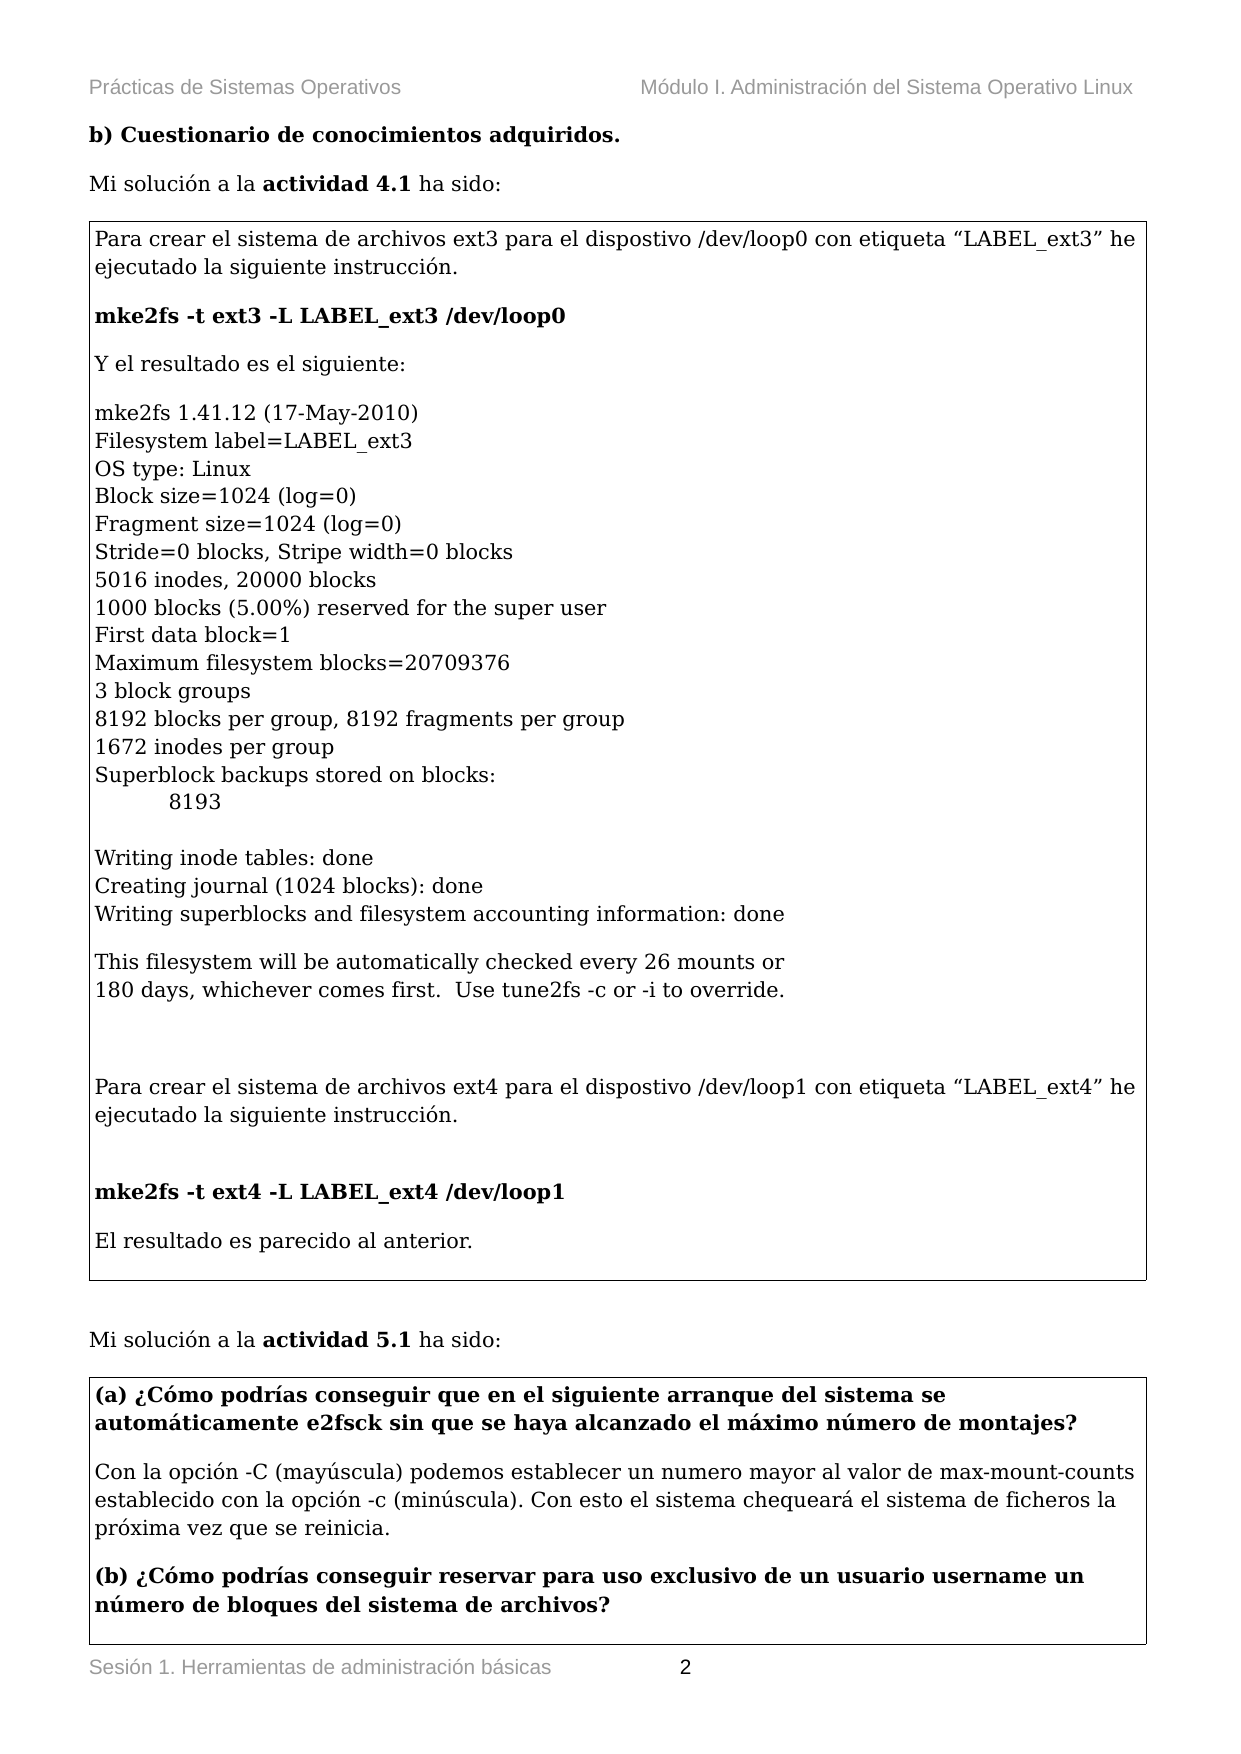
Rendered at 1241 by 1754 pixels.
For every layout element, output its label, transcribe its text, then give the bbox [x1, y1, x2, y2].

table_header (a) ¿Cómo podrías conseguir que en el siguiente arranque del sistema se automáticamente e2fsck sin que se haya alcanzado el máximo número de montajes? Con la opción -C (mayúscula) podemos establecer un numero mayor al valor de max-mount-counts establecido con la opción -c (minúscula). Con esto el sistema chequeará el sistema de ficheros la próxima vez que se reinicia. (b) ¿Cómo podrías conseguir reservar para uso exclusivo de un usuario username un número de bloques del sistema de archivos? [90, 1378, 1146, 1643]
text Mi solución a la actividad 5.1 ha sido: [89, 1328, 1146, 1353]
table_header Para crear el sistema de archivos ext3 para el dispostivo /dev/loop0 con etiqueta “LABEL_ext3” he ejecutado la siguiente instrucción. mke2fs -t ext3 -L LABEL_ext3 /dev/loop0 Y el resultado es el siguiente: mke2fs 1.41.12 (17-May-2010) Filesystem label=LABEL_ext3 OS type: Linux Block size=1024 (log=0) Fragment size=1024 (log=0) Stride=0 blocks, Stripe width=0 blocks 5016 inodes, 20000 blocks 1000 blocks (5.00%) reserved for the super user First data block=1 Maximum filesystem blocks=20709376 3 block groups 8192 blocks per group, 8192 fragments per group 1672 inodes per group Superblock backups stored on blocks: 8193 Writing inode tables: done Creating journal (1024 blocks): done Writing superblocks and filesystem accounting information: done This filesystem will be automatically checked every 26 mounts or 180 days, whichever comes first. Use tune2fs -c or -i to override. Para crear el sistema de archivos ext4 para el dispostivo /dev/loop1 con etiqueta “LABEL_ext4” he ejecutado la siguiente instrucción. mke2fs -t ext4 -L LABEL_ext4 /dev/loop1 El resultado es parecido al anterior. [90, 222, 1146, 1279]
text b) Cuestionario de conocimientos adquiridos. [89, 123, 1146, 148]
text Mi solución a la actividad 4.1 ha sido: [89, 172, 1146, 197]
